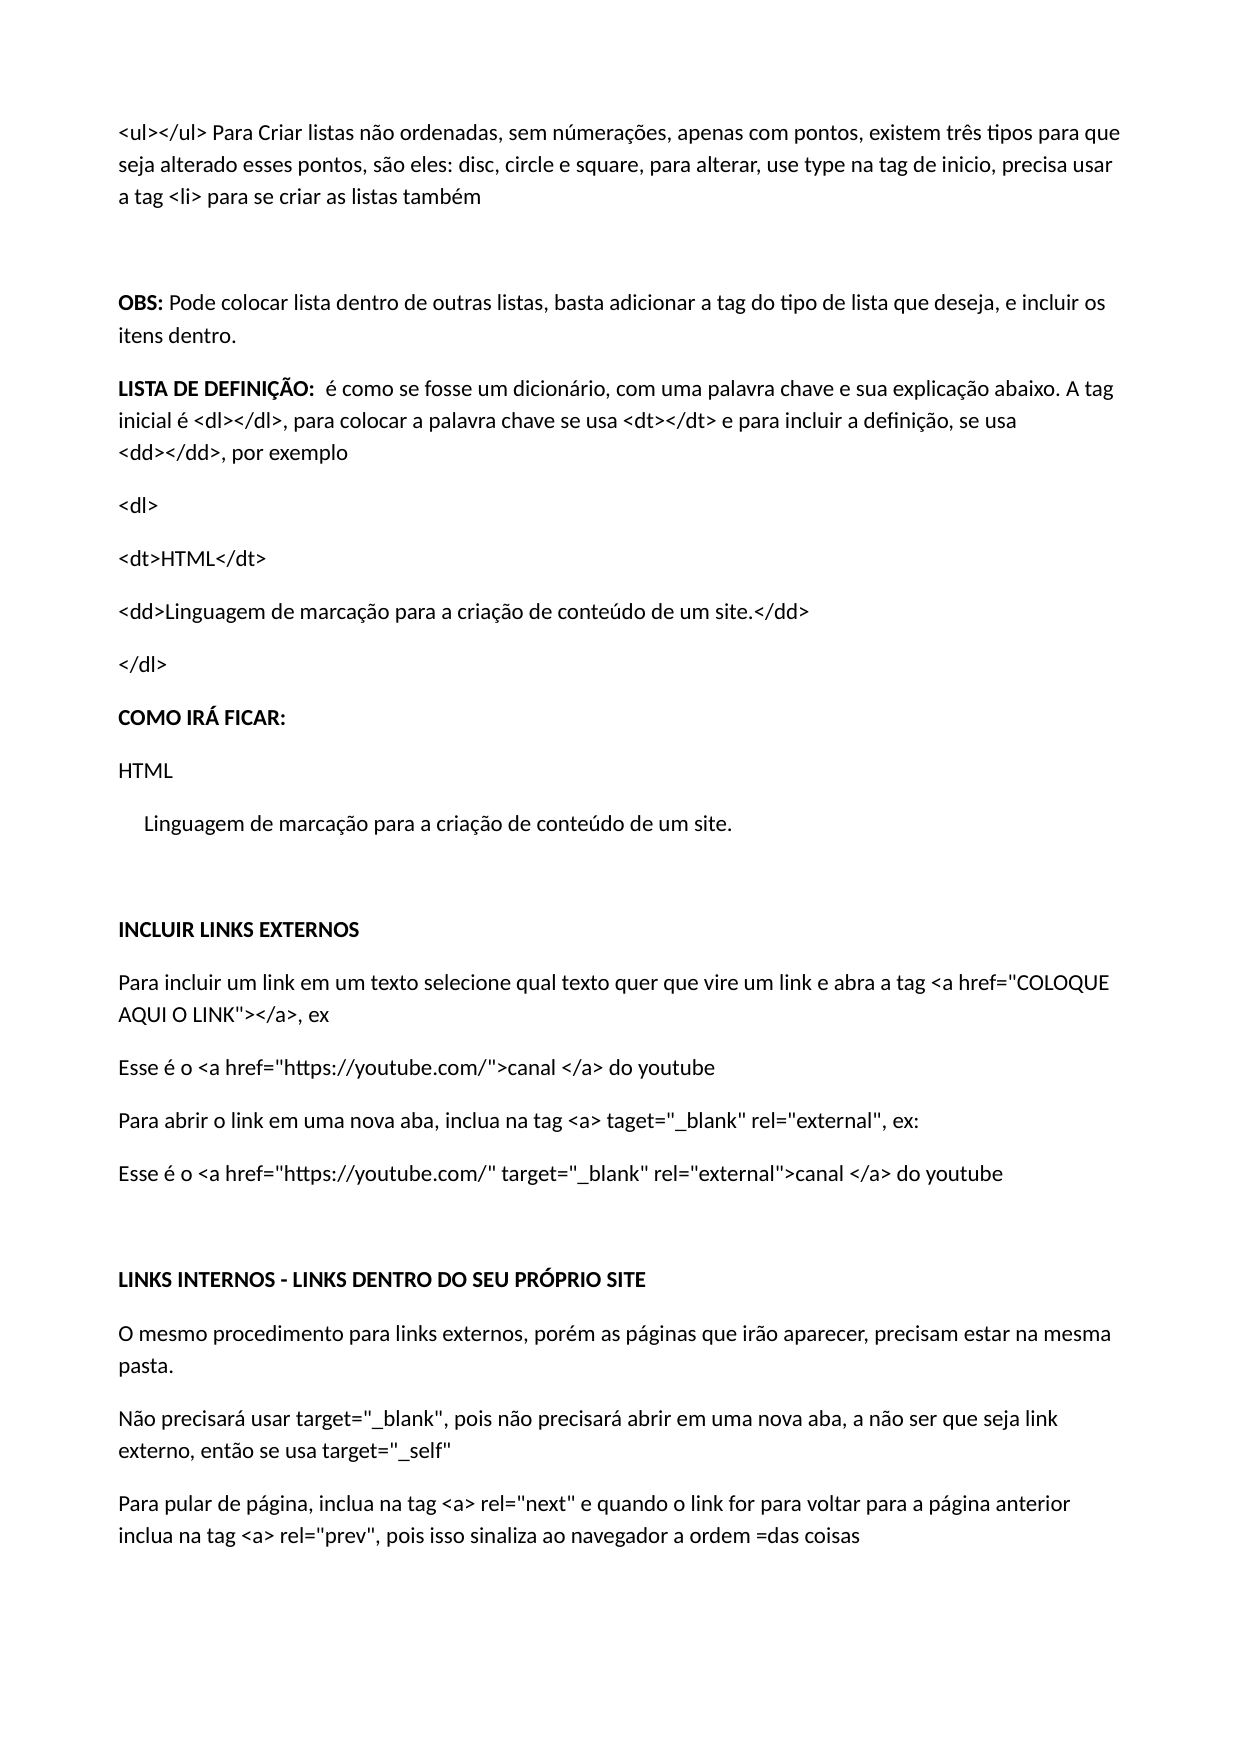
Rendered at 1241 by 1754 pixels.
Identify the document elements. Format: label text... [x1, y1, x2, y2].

text Não precisará usar target="_blank", pois não precisará abrir em uma nova aba, a não ser que seja link externo, então se usa target="_self" [118, 1404, 1122, 1464]
text <dd>Linguagem de marcação para a criação de conteúdo de um site.</dd> [118, 597, 1122, 625]
text OBS: Pode colocar lista dentro de outras listas, basta adicionar a tag do tipo de lista que deseja, e incluir os itens dentro. [118, 288, 1122, 349]
text LINKS INTERNOS - LINKS DENTRO DO SEU PRÓPRIO SITE [118, 1266, 1122, 1294]
text INCLUIR LINKS EXTERNOS [118, 915, 1122, 943]
text <ul></ul> Para Criar listas não ordenadas, sem númerações, apenas com pontos, existem três tipos para que seja alterado esses pontos, são eles: disc, circle e square, para alterar, use type na tag de inicio, precisa usar a tag <li> para se criar as listas também [118, 118, 1122, 211]
text <dt>HTML</dt> [118, 544, 1122, 572]
text COMO IRÁ FICAR: [118, 703, 1122, 731]
text </dl> [118, 650, 1122, 678]
text Esse é o <a href="https://youtube.com/" target="_blank" rel="external">canal </a> do youtube [118, 1159, 1122, 1188]
text Para abrir o link em uma nova aba, inclua na tag <a> taget="_blank" rel="external", ex: [118, 1107, 1122, 1134]
text Para incluir um link em um texto selecione qual texto quer que vire um link e abra a tag <a href="COLOQUE AQUI O LINK"></a>, ex [118, 968, 1122, 1028]
text O mesmo procedimento para links externos, porém as páginas que irão aparecer, precisam estar na mesma pasta. [118, 1319, 1122, 1379]
text Para pular de página, inclua na tag <a> rel="next" e quando o link for para voltar para a página anterior inclua na tag <a> rel="prev", pois isso sinaliza ao navegador a ordem =das coisas [118, 1489, 1122, 1549]
text Linguagem de marcação para a criação de conteúdo de um site. [118, 809, 1122, 837]
text HTML [118, 756, 1122, 784]
text LISTA DE DEFINIÇÃO: é como se fosse um dicionário, com uma palavra chave e sua explicação abaixo. A tag inicial é <dl></dl>, para colocar a palavra chave se usa <dt></dt> e para incluir a definição, se usa <dd></dd>, por exemplo [118, 374, 1122, 466]
text <dl> [118, 491, 1122, 519]
text Esse é o <a href="https://youtube.com/">canal </a> do youtube [118, 1053, 1122, 1082]
